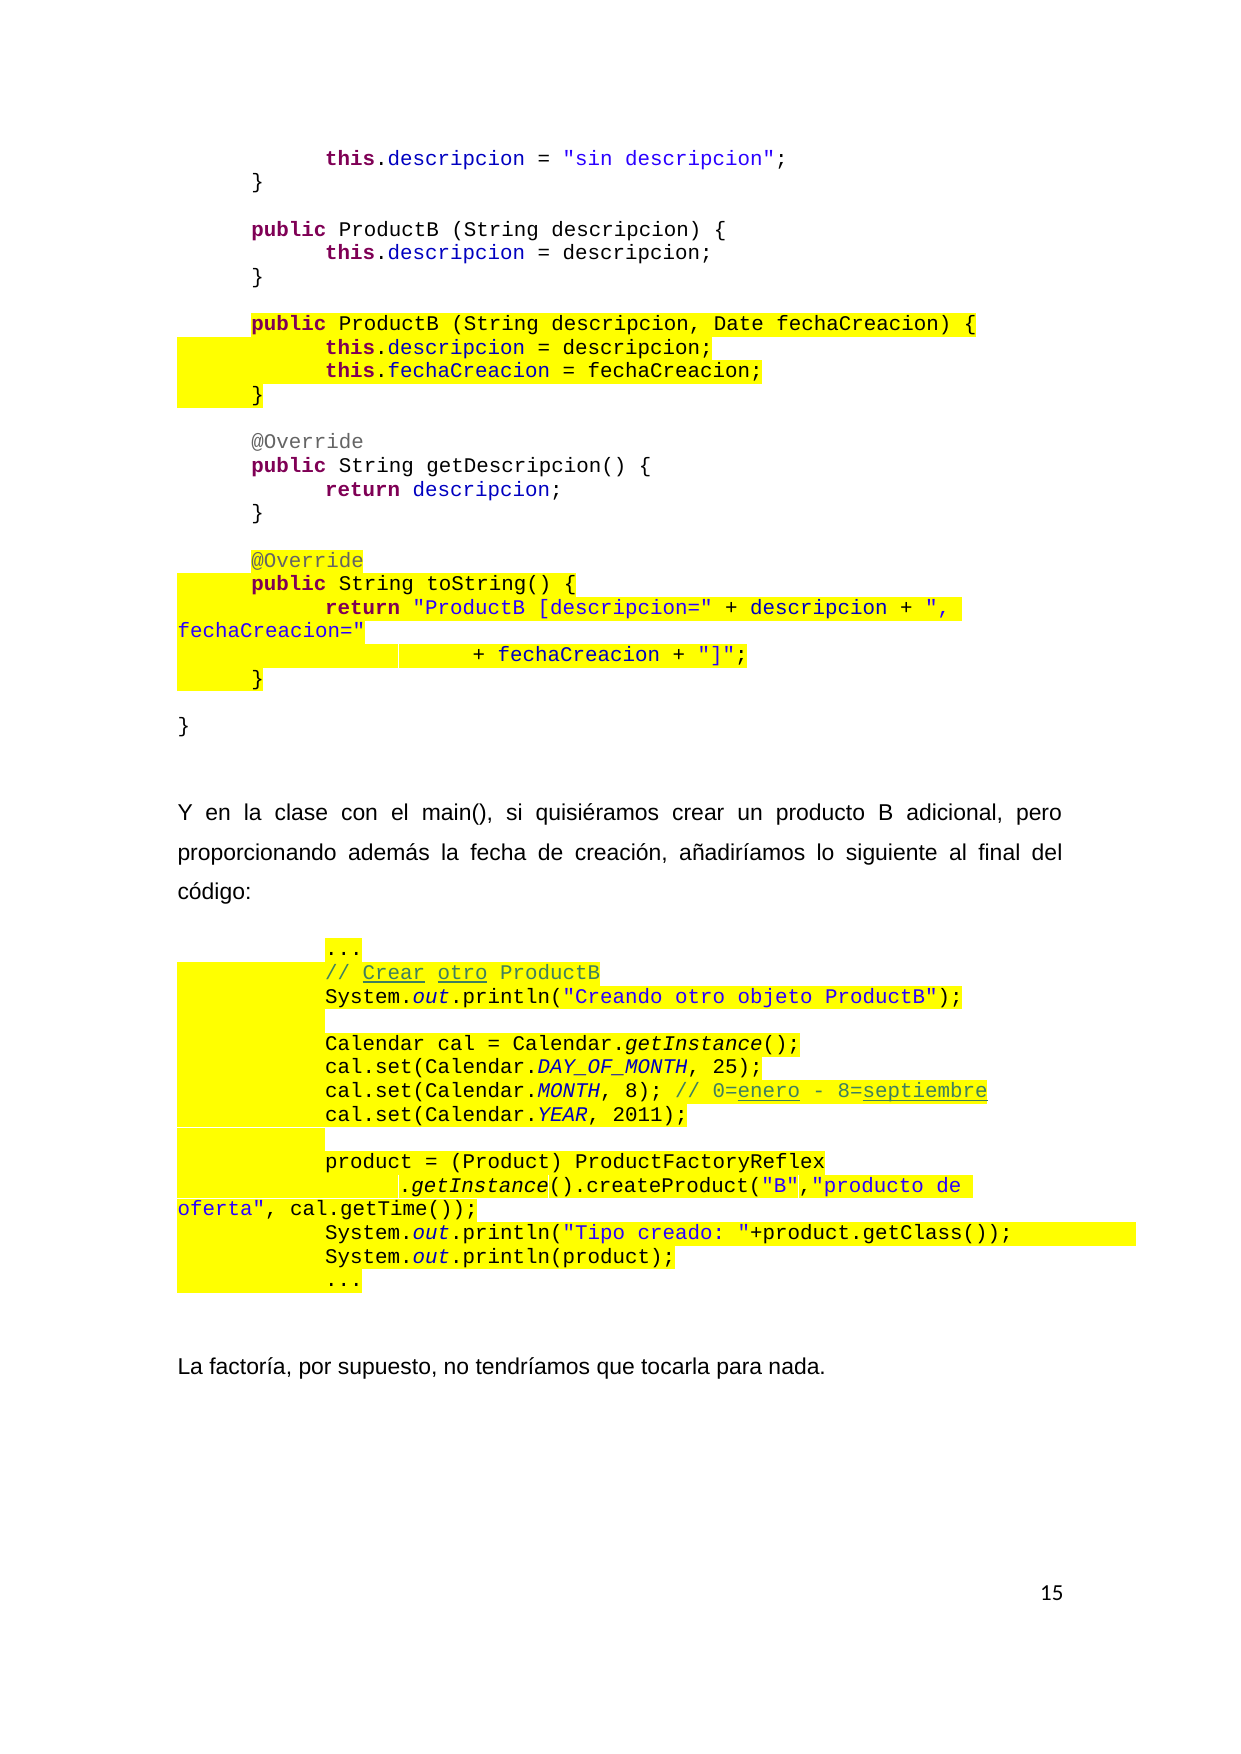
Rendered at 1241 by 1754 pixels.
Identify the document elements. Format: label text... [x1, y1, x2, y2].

text Y en la clase con el main(), si quisiéramos crear un producto B adicional, pero proporcionando además la fecha de creación, añadiríamos lo siguiente al final del código: [177, 799, 1063, 904]
text @Override [177, 549, 1063, 573]
text } [177, 171, 1063, 195]
text public ProductB (String descripcion, Date fechaCreacion) { [177, 313, 1063, 337]
text @Override [177, 431, 1063, 455]
text return descripcion; [177, 479, 1063, 502]
text cal.set(Calendar.YEAR, 2011); [177, 1104, 1063, 1127]
text this.fechaCreacion = fechaCreacion; [177, 360, 1063, 384]
text this.descripcion = "sin descripcion"; [177, 148, 1063, 171]
text ... [177, 1269, 1063, 1293]
text System.out.println(product); [177, 1246, 1063, 1269]
text System.out.println("Creando otro objeto ProductB"); [177, 986, 1063, 1009]
text + fechaCreacion + "]"; [177, 644, 1063, 668]
text this.descripcion = descripcion; [177, 337, 1063, 360]
text La factoría, por supuesto, no tendríamos que tocarla para nada. [177, 1353, 1063, 1380]
text // Crear otro ProductB [177, 962, 1063, 986]
text } [177, 715, 1063, 739]
text cal.set(Calendar.MONTH, 8); // 0=enero - 8=septiembre [177, 1080, 1063, 1104]
text .getInstance().createProduct("B","producto de oferta", cal.getTime()); [177, 1175, 1063, 1222]
text return "ProductB [descripcion=" + descripcion + ", fechaCreacion=" [177, 597, 1063, 644]
text this.descripcion = descripcion; [177, 242, 1063, 266]
text } [177, 502, 1063, 526]
text Calendar cal = Calendar.getInstance(); [177, 1033, 1063, 1057]
text } [177, 384, 1063, 408]
text } [177, 668, 1063, 691]
text public ProductB (String descripcion) { [177, 218, 1063, 242]
text public String getDescripcion() { [177, 455, 1063, 479]
text product = (Product) ProductFactoryReflex [177, 1151, 1063, 1175]
text public String toString() { [177, 573, 1063, 597]
text ... [177, 938, 1063, 962]
text } [177, 266, 1063, 289]
text cal.set(Calendar.DAY_OF_MONTH, 25); [177, 1057, 1063, 1080]
text System.out.println("Tipo creado: "+product.getClass()); [177, 1222, 1063, 1246]
